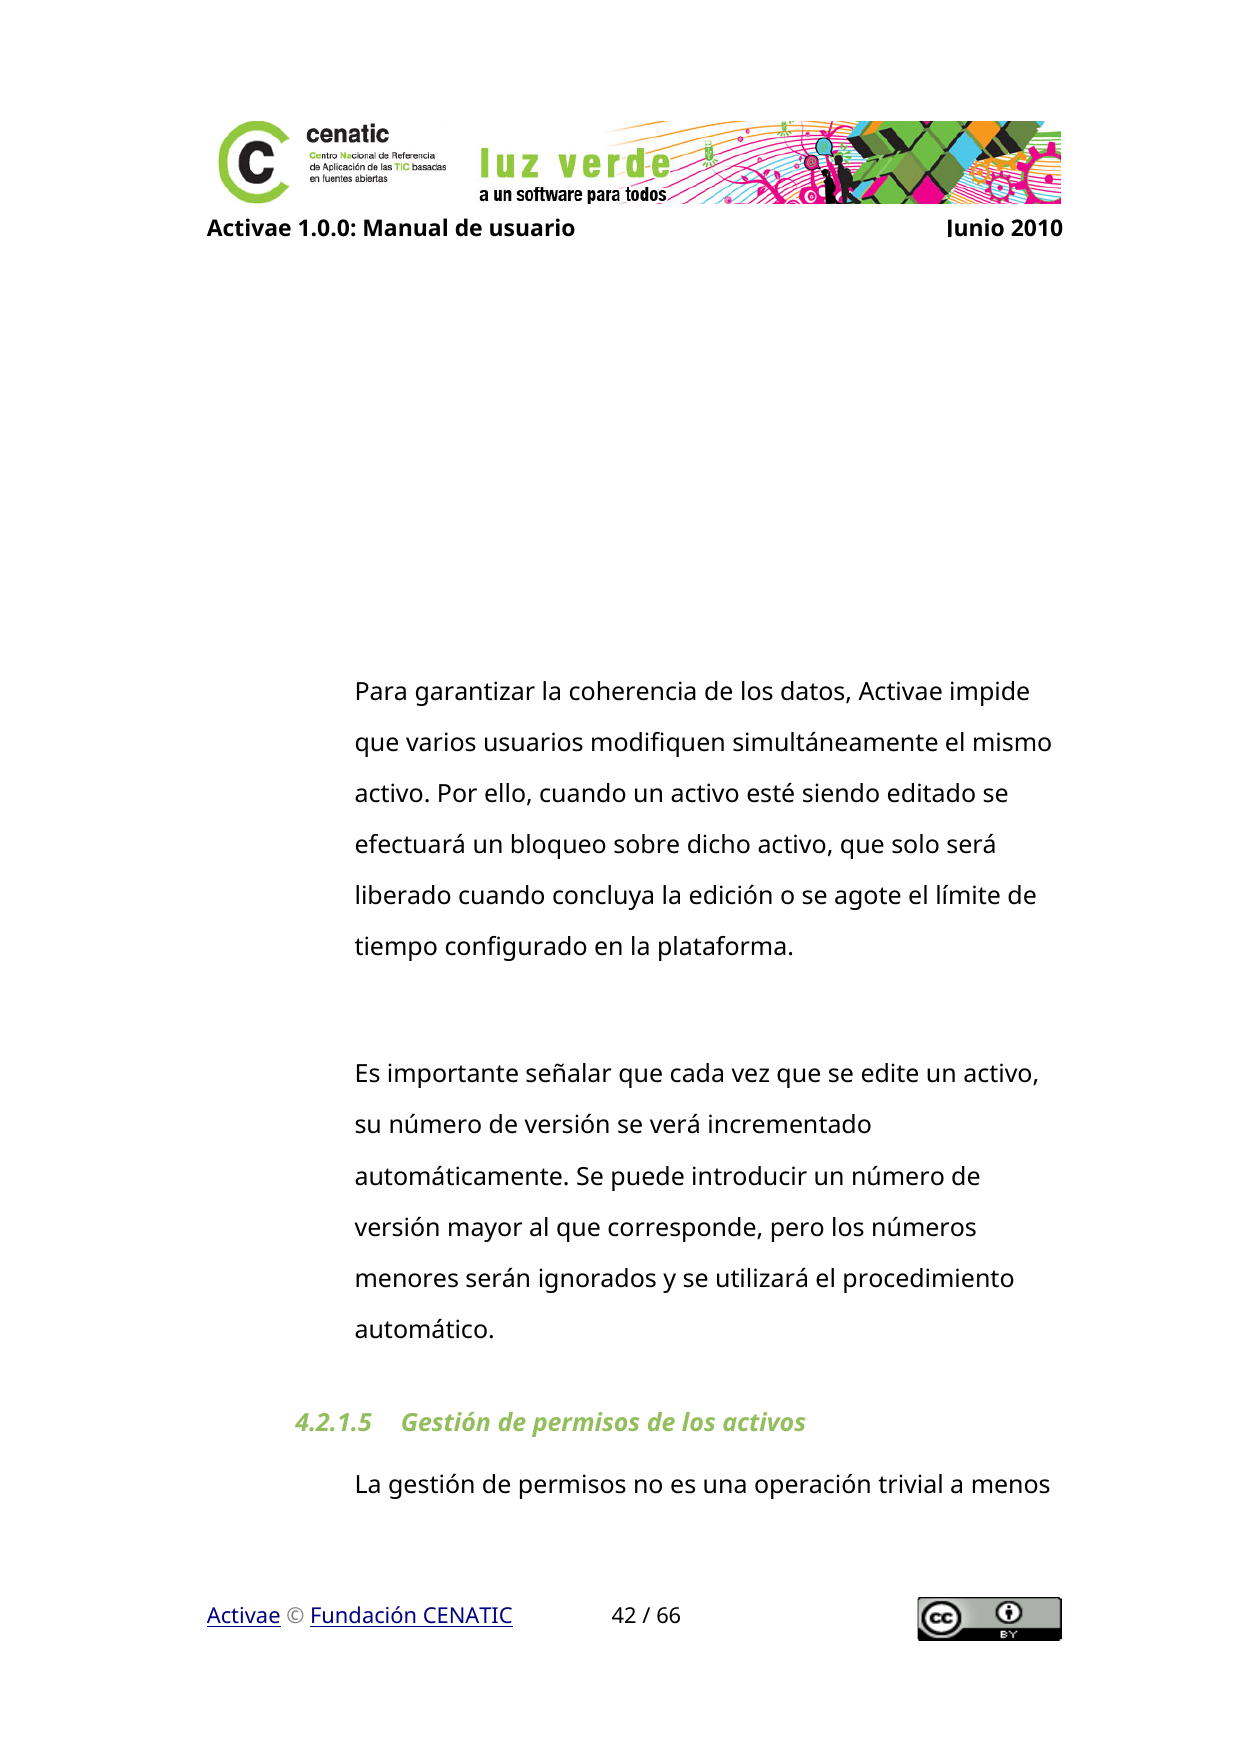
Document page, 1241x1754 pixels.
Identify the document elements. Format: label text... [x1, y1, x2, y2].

picture [211, 121, 1061, 204]
text La gestión de permisos no es una operación trivial a menos [354, 1467, 1063, 1501]
text Para garantizar la coherencia de los datos, Activae impide que varios usuarios modifiquen simultáneamente el mismo activo. Por ello, cuando un activo esté siendo editado se efectuará un bloqueo sobre dicho activo, que solo será liberado cuando concluya la edición o se agote el límite de tiempo configurado en la plataforma. [354, 674, 1063, 963]
picture [917, 1597, 1062, 1641]
subtitle Gestión de permisos de los activos [207, 1404, 1063, 1438]
text Es importante señalar que cada vez que se edite un activo, su número de versión se verá incrementado automáticamente. Se puede introducir un número de versión mayor al que corresponde, pero los números menores serán ignorados y se utilizará el procedimiento automático. [354, 1056, 1063, 1345]
